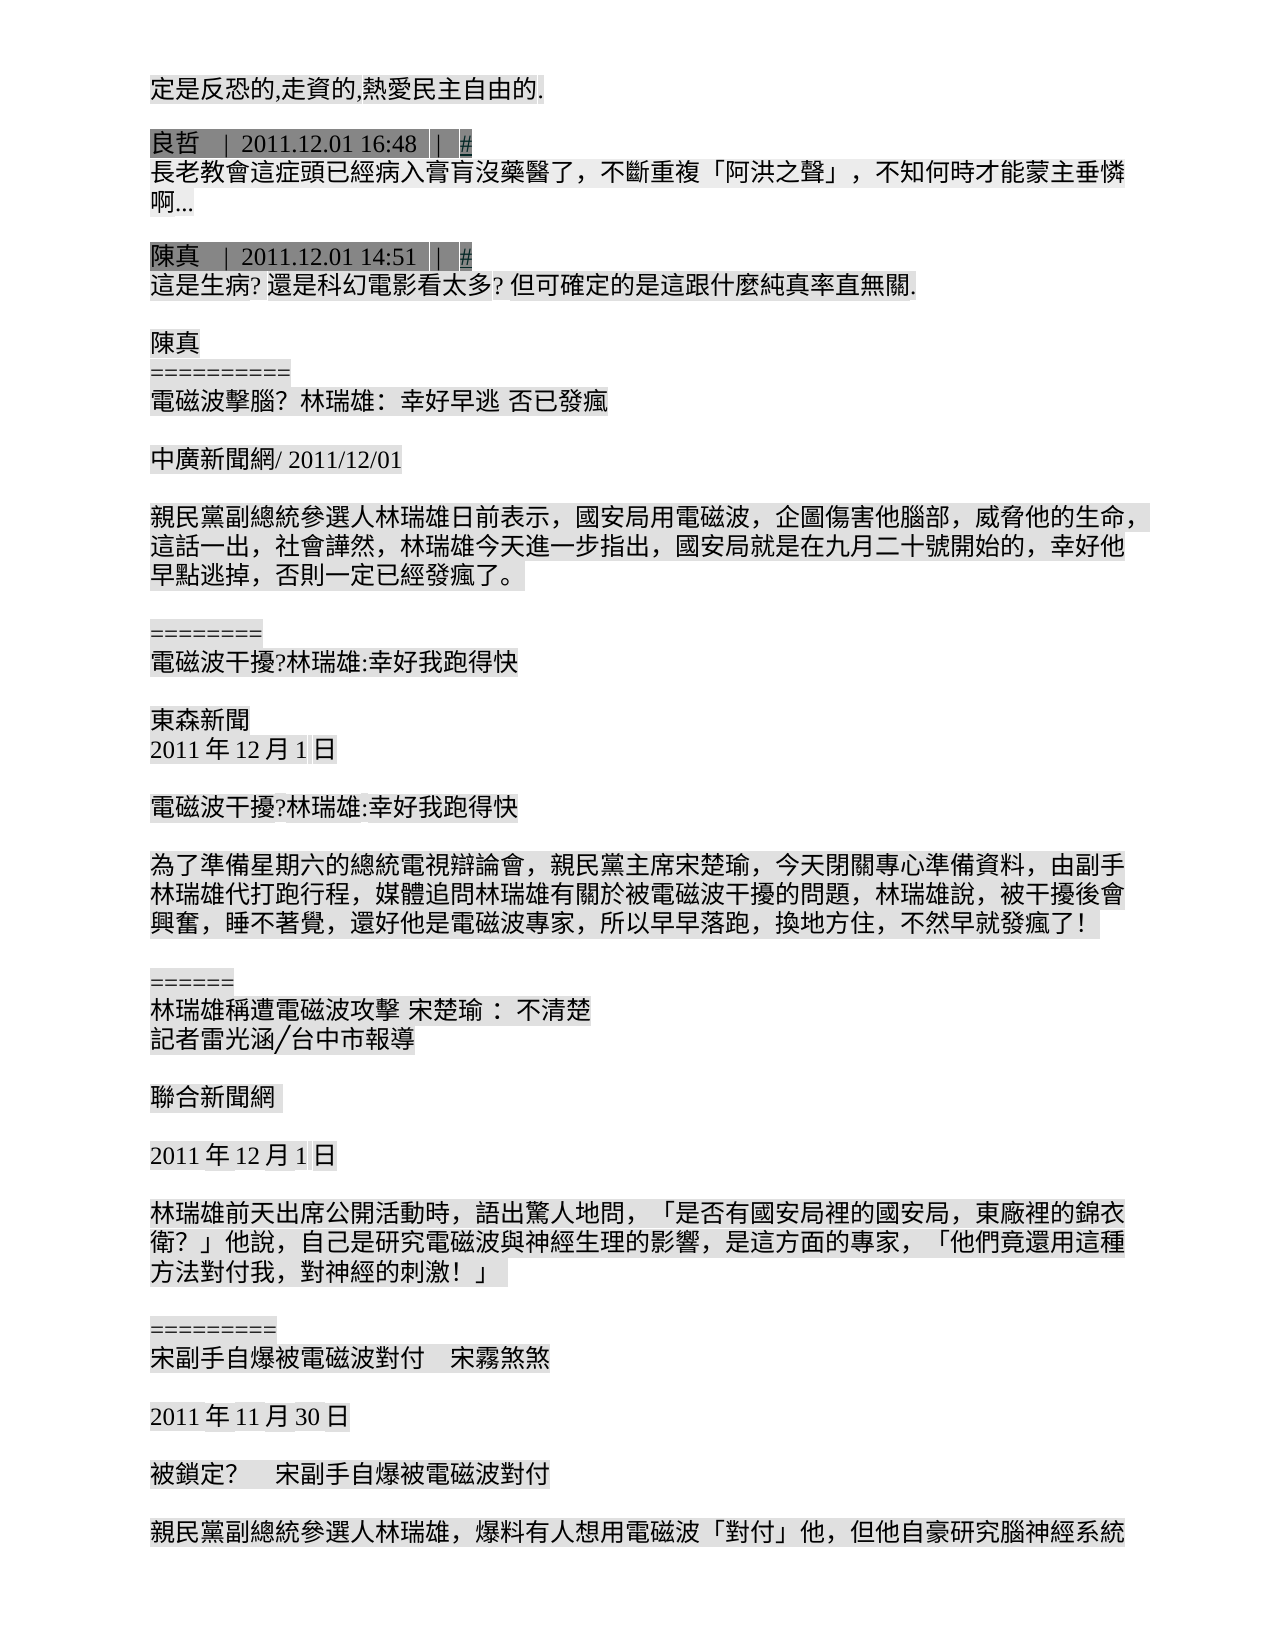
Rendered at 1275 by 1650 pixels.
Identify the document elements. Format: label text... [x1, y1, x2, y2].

text 陳真 | 2011.12.01 14:51 | # [150, 242, 1125, 271]
text 定是反恐的,走資的,熱愛民主自由的. [150, 75, 1125, 104]
text 長老教會這症頭已經病入膏肓沒藥醫了，不斷重複「阿洪之聲」，不知何時才能蒙主垂憐啊... [150, 158, 1125, 217]
text 良哲 | 2011.12.01 16:48 | # [150, 129, 1125, 158]
text 這是生病? 還是科幻電影看太多? 但可確定的是這跟什麼純真率直無關. 陳真 ========== 電磁波擊腦？林瑞雄：幸好早逃 否已發瘋 中廣新聞網/ 2011/12/01 親民黨副總統參選人林瑞雄日前表示，國安局用電磁波，企圖傷害他腦部，威脅他的生命，這話一出，社會譁然，林瑞雄今天進一步指出，國安局就是在九月二十號開始的，幸好他早點逃掉，否則一定已經發瘋了。 ======== 電磁波干擾?林瑞雄:幸好我跑得快 東森新聞 2011年12月1日 電磁波干擾?林瑞雄:幸好我跑得快 為了準備星期六的總統電視辯論會，親民黨主席宋楚瑜，今天閉關專心準備資料，由副手林瑞雄代打跑行程，媒體追問林瑞雄有關於被電磁波干擾的問題，林瑞雄說，被干擾後會興奮，睡不著覺，還好他是電磁波專家，所以早早落跑，換地方住，不然早就發瘋了！ ====== 林瑞雄稱遭電磁波攻擊 宋楚瑜 ：不清楚 記者雷光涵╱台中市報導 聯合新聞網 2011年12月1日 林瑞雄前天出席公開活動時，語出驚人地問，「是否有國安局裡的國安局，東廠裡的錦衣衛？」他說，自己是研究電磁波與神經生理的影響，是這方面的專家，「他們竟還用這種方法對付我，對神經的刺激！」 ========= 宋副手自爆被電磁波對付 宋霧煞煞 2011年11月30日 被鎖定？ 宋副手自爆被電磁波對付 親民黨副總統參選人林瑞雄，爆料有人想用電磁波「對付」他，但他自豪研究腦神經系統有成，不怕有心人士搞小動作，接受媒體訪問時還問媒體「東廠還有沒有錦衣衛」？一連串無厘頭說法，令在場所有人摸不著頭緒；對此宋楚瑜表示，不清楚林瑞雄意指什麼，但有其他黨內人士認為林瑞雄動機很純真，只是把內心感受直接講出來，誇獎他是個有話直說的政治圈新人。 ========= 控國安局電波攻擊 林瑞雄：長達3天 TVBS – 2011年12月1日 親民黨副總統參選人林瑞雄，日前指控國安局用「電磁波」攻擊他，今天林瑞雄現身說分明，明確點出國安局是在9月20日，親民黨展開連署的當天下午，就到他家外頭保護，時間長達3天，林瑞雄強調自己說話有憑有據，也說自己已經逃掉了，否則早就發瘋。 林瑞雄講到欲罷不能，旁邊黨籍市議員不斷提醒，還試圖打斷，但是林瑞雄就是沒有停下來，甚至都要走了，還回頭繼續回答。林瑞雄：「我早就跑掉啦，不然我已經發瘋了。」記者：「在你身邊保護你的這些人。」林瑞雄：「最好，他們對我來說，我感覺我生命非常安全，你們不感覺我非常正常嗎。」 ========= 錦衣衛？僅一位 2011年11月30日 林瑞雄展現率真性格（圖／中央社） 林瑞雄出席醫療研討會時說，有人要用電磁波對付他，因為他是電磁波與腦瘤專家，十分不解：「他們竟敢用這種方式對付我？」 號稱「老頑童」的他，還反問記者：「有沒有國安局的國安局？東廠裡還有沒有錦衣衛？」放眼藍綠橘三組總統參選人，性情如此率真者，應該也就僅此一位。 ======== 記者傻眼 一頭霧水 林瑞雄：東廠還有沒有錦衣衛？ 管婺媛╱台北報導 2011年11月30日 中國時報【管婺媛╱台北報導】 親民黨副總統候選人林瑞雄昨天出席一場醫療國際研討會，之後接受媒體訪問，他先是抱怨成為候選人後自由受限，認為維安人員兩個就夠，一下子廿幾個「太浪費」；接著他又暗示有人用電磁波對付他，讓現場媒體一頭霧水。林瑞雄說，自己是研究電磁波與腦瘤的專家，「他們竟然還敢用這種方式對付我？」 林瑞雄昨天中午出席「醫療事故預防及不責難補償制度國際研討會」，面對時事問題他侃侃而談、有問必答，然後他突然主動詢問媒體：「台灣除國安局之外，到底有沒有國安局的國安局？…東廠裡還有沒有錦衣衛呢？」 由於林的發言顯得突兀，有點無厘頭，讓現場媒體一陣錯愕，無人能應答。林見狀又繼續說，自己是研究腦瘤與電磁波的專家，他還呼籲威脅他生命安全的人「要小心」，「你們（媒體）可能不懂，大概只有國安局或要威脅我生命安全的人才懂。」 當媒體追問林是否暗指「有人要用電磁波讓你得腦瘤？」，林不願多談，僅說「不是，我只能說到這邊。」隨後，就在維安人員保護下快步離開現場，留下滿腹疑問的媒體記者。 [150, 271, 1125, 1547]
